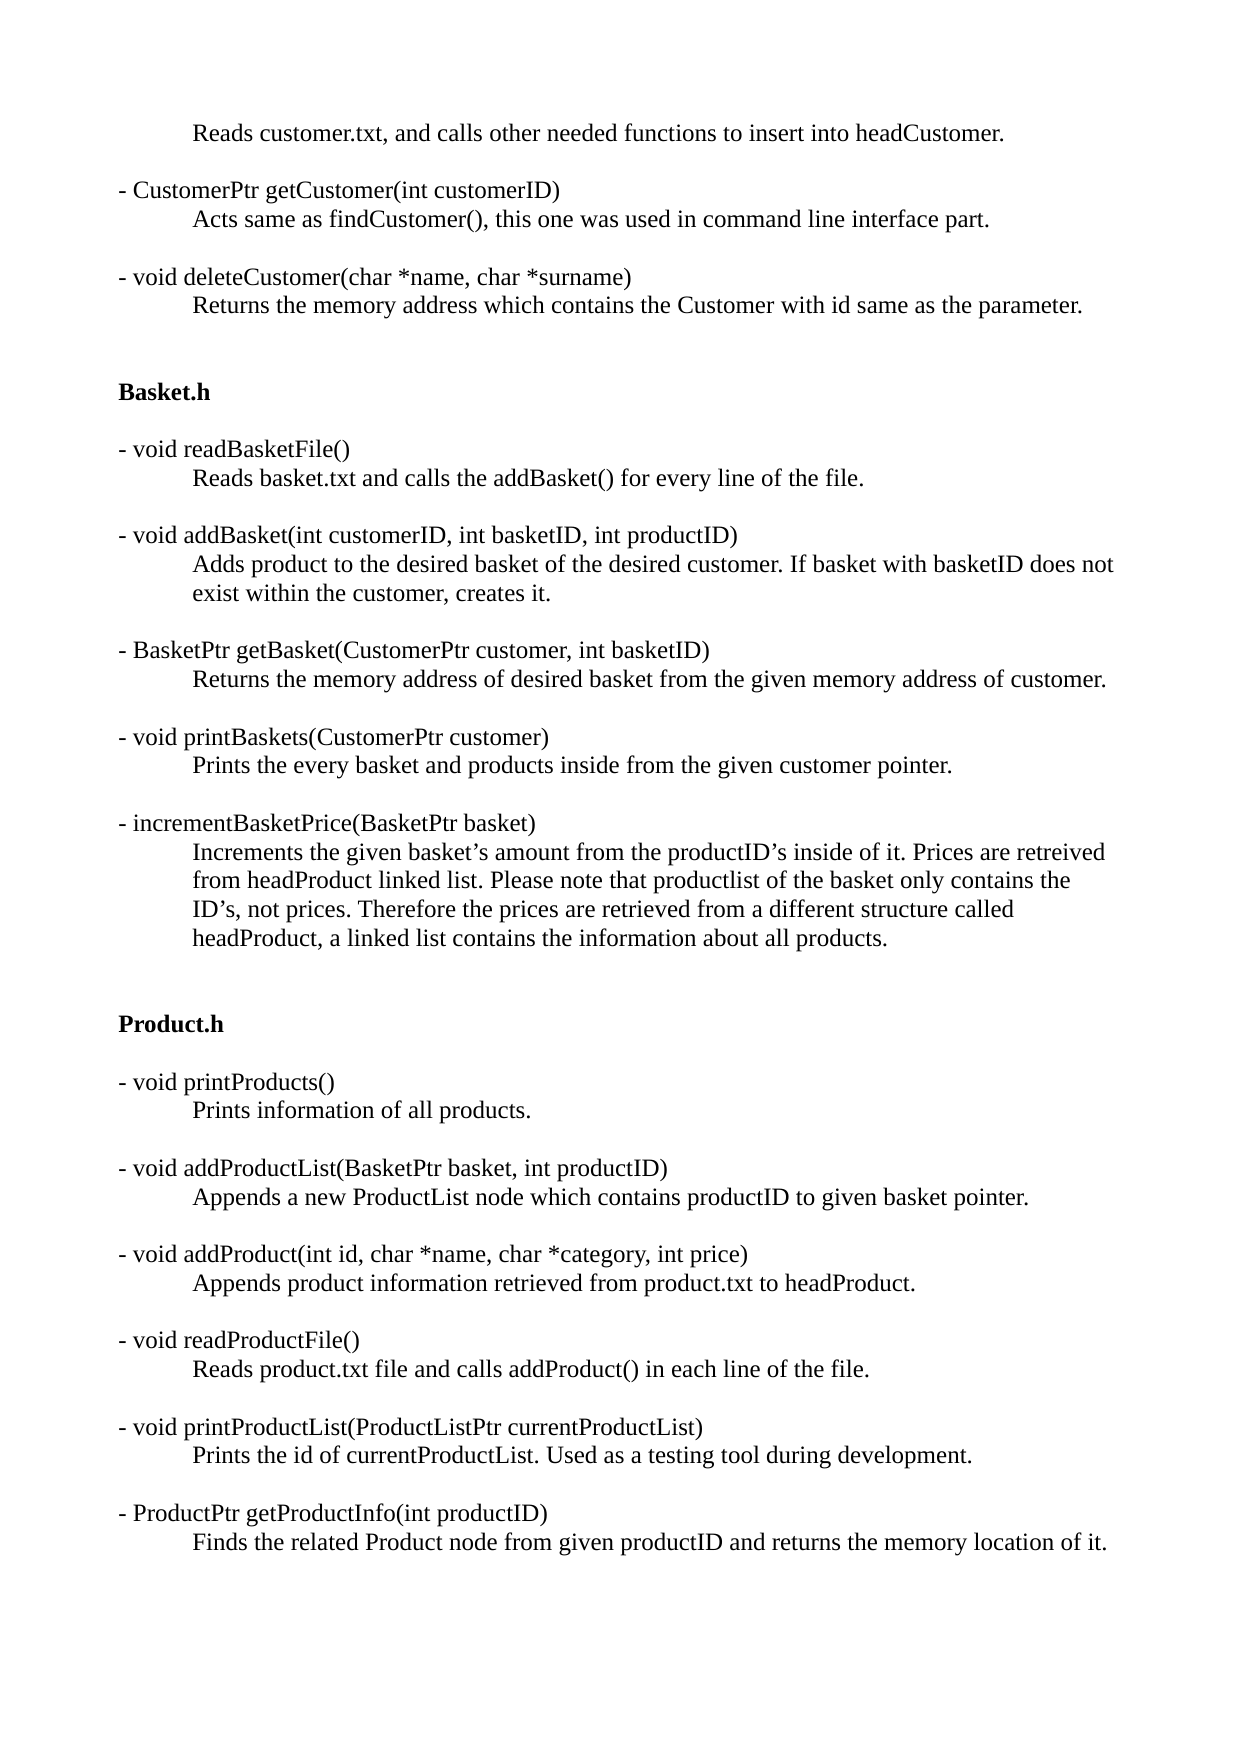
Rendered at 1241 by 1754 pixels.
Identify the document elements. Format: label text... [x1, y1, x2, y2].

text Adds product to the desired basket of the desired customer. If basket with basketID does not exist within the customer, creates it. [118, 549, 1122, 607]
text - void deleteCustomer(char *name, char *surname) [118, 262, 1122, 291]
text Basket.h [118, 377, 1122, 406]
text Prints the every basket and products inside from the given customer pointer. [118, 751, 1122, 779]
text - void printProducts() [118, 1067, 1122, 1096]
text - BasketPtr getBasket(CustomerPtr customer, int basketID) [118, 636, 1122, 664]
text - void addBasket(int customerID, int basketID, int productID) [118, 521, 1122, 549]
text Finds the related Product node from given productID and returns the memory location of it. [118, 1527, 1122, 1556]
text Returns the memory address of desired basket from the given memory address of customer. [118, 664, 1122, 693]
text - CustomerPtr getCustomer(int customerID) [118, 176, 1122, 204]
text - void readBasketFile() [118, 434, 1122, 463]
text - void printProductList(ProductListPtr currentProductList) [118, 1412, 1122, 1441]
text Appends a new ProductList node which contains productID to given basket pointer. [118, 1182, 1122, 1211]
text Appends product information retrieved from product.txt to headProduct. [118, 1268, 1122, 1297]
text Returns the memory address which contains the Customer with id same as the parameter. [118, 291, 1122, 319]
text - ProductPtr getProductInfo(int productID) [118, 1498, 1122, 1527]
text Reads customer.txt, and calls other needed functions to insert into headCustomer. [118, 118, 1122, 147]
text - void addProductList(BasketPtr basket, int productID) [118, 1153, 1122, 1182]
text Acts same as findCustomer(), this one was used in command line interface part. [118, 204, 1122, 233]
text Prints the id of currentProductList. Used as a testing tool during development. [118, 1441, 1122, 1469]
text Reads basket.txt and calls the addBasket() for every line of the file. [118, 463, 1122, 492]
text Reads product.txt file and calls addProduct() in each line of the file. [118, 1354, 1122, 1383]
text Product.h [118, 1009, 1122, 1038]
text Increments the given basket’s amount from the productID’s inside of it. Prices are retreived from headProduct linked list. Please note that productlist of the basket only contains the ID’s, not prices. Therefore the prices are retrieved from a different structure called headProduct, a linked list contains the information about all products. [118, 837, 1122, 952]
text Prints information of all products. [118, 1096, 1122, 1124]
text - void readProductFile() [118, 1326, 1122, 1354]
text - void printBaskets(CustomerPtr customer) [118, 722, 1122, 751]
text - void addProduct(int id, char *name, char *category, int price) [118, 1239, 1122, 1268]
text - incrementBasketPrice(BasketPtr basket) [118, 808, 1122, 837]
